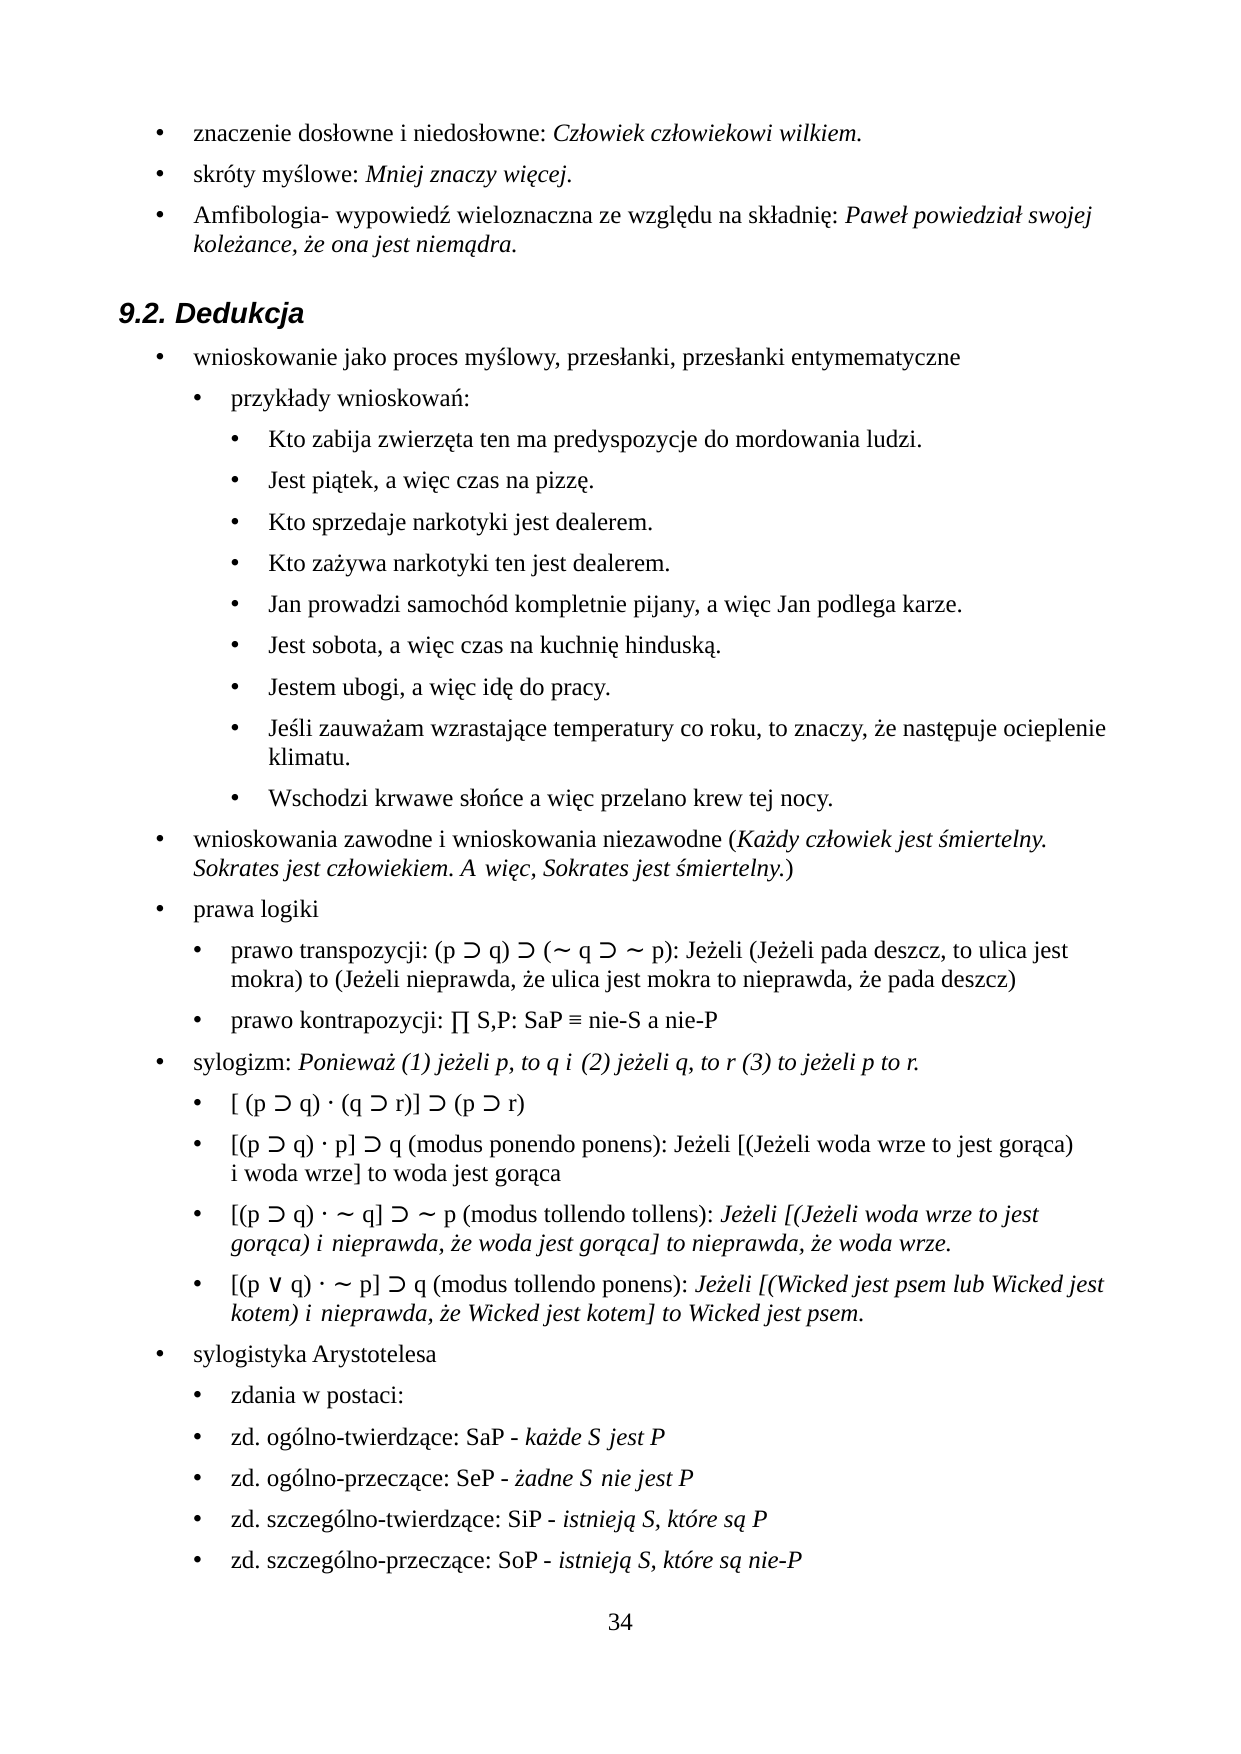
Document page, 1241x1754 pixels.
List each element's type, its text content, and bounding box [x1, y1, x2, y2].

list skróty myślowe: Mniej znaczy więcej. [156, 159, 1122, 188]
list Kto zabija zwierzęta ten ma predyspozycje do mordowania ludzi. [231, 424, 1122, 453]
subtitle Dedukcja [118, 296, 1122, 329]
list Kto sprzedaje narkotyki jest dealerem. [231, 507, 1122, 535]
list wnioskowanie jako proces myślowy, przesłanki, przesłanki entymematyczne [156, 342, 1122, 370]
list zd. ogólno-twierdzące: SaP - każde S jest P [193, 1422, 1122, 1450]
list wnioskowania zawodne i wnioskowania niezawodne (Każdy człowiek jest śmiertelny. Sokrates jest człowiekiem. A więc, Sokrates jest śmiertelny.) [156, 824, 1122, 882]
list Jeśli zauważam wzrastające temperatury co roku, to znaczy, że następuje ocieplenie klimatu. [231, 713, 1122, 770]
list Jest piątek, a więc czas na pizzę. [231, 465, 1122, 494]
list [(p ⊃ q) ⋅ ∼ q] ⊃ ∼ p (modus tollendo tollens): Jeżeli [(Jeżeli woda wrze to jest gorąca) i nieprawda, że woda jest gorąca] to nieprawda, że woda wrze. [193, 1199, 1122, 1257]
list zd. szczególno-przeczące: SoP - istnieją S, które są nie-P [193, 1545, 1122, 1574]
list prawo transpozycji: (p ⊃ q) ⊃ (∼ q ⊃ ∼ p): Jeżeli (Jeżeli pada deszcz, to ulica jest mokra) to (Jeżeli nieprawda, że ulica jest mokra to nieprawda, że pada deszcz) [193, 935, 1122, 993]
list Amfibologia- wypowiedź wieloznaczna ze względu na składnię: Paweł powiedział swojej koleżance, że ona jest niemądra. [156, 201, 1122, 258]
list prawo kontrapozycji: ∏ S,P: SaP ≡ nie-S a nie-P [193, 1005, 1122, 1034]
list Jest sobota, a więc czas na kuchnię hinduską. [231, 630, 1122, 659]
list sylogistyka Arystotelesa [156, 1339, 1122, 1368]
list Jan prowadzi samochód kompletnie pijany, a więc Jan podlega karze. [231, 589, 1122, 618]
list przykłady wnioskowań: [193, 383, 1122, 412]
list zd. ogólno-przeczące: SeP - żadne S nie jest P [193, 1463, 1122, 1492]
list zd. szczególno-twierdzące: SiP - istnieją S, które są P [193, 1504, 1122, 1533]
list Jestem ubogi, a więc idę do pracy. [231, 672, 1122, 700]
list zdania w postaci: [193, 1380, 1122, 1409]
list znaczenie dosłowne i niedosłowne: Człowiek człowiekowi wilkiem. [156, 118, 1122, 147]
list [(p ⊃ q) ⋅ p] ⊃ q (modus ponendo ponens): Jeżeli [(Jeżeli woda wrze to jest gorąca) i woda wrze] to woda jest gorąca [193, 1129, 1122, 1187]
list [(p ∨ q) ⋅ ∼ p] ⊃ q (modus tollendo ponens): Jeżeli [(Wicked jest psem lub Wicked jest kotem) i nieprawda, że Wicked jest kotem] to Wicked jest psem. [193, 1269, 1122, 1327]
list [ (p ⊃ q) ⋅ (q ⊃ r)] ⊃ (p ⊃ r) [193, 1088, 1122, 1117]
list sylogizm: Ponieważ (1) jeżeli p, to q i (2) jeżeli q, to r (3) to jeżeli p to r. [156, 1047, 1122, 1075]
list Wschodzi krwawe słońce a więc przelano krew tej nocy. [231, 783, 1122, 812]
list Kto zażywa narkotyki ten jest dealerem. [231, 548, 1122, 577]
list prawa logiki [156, 894, 1122, 923]
